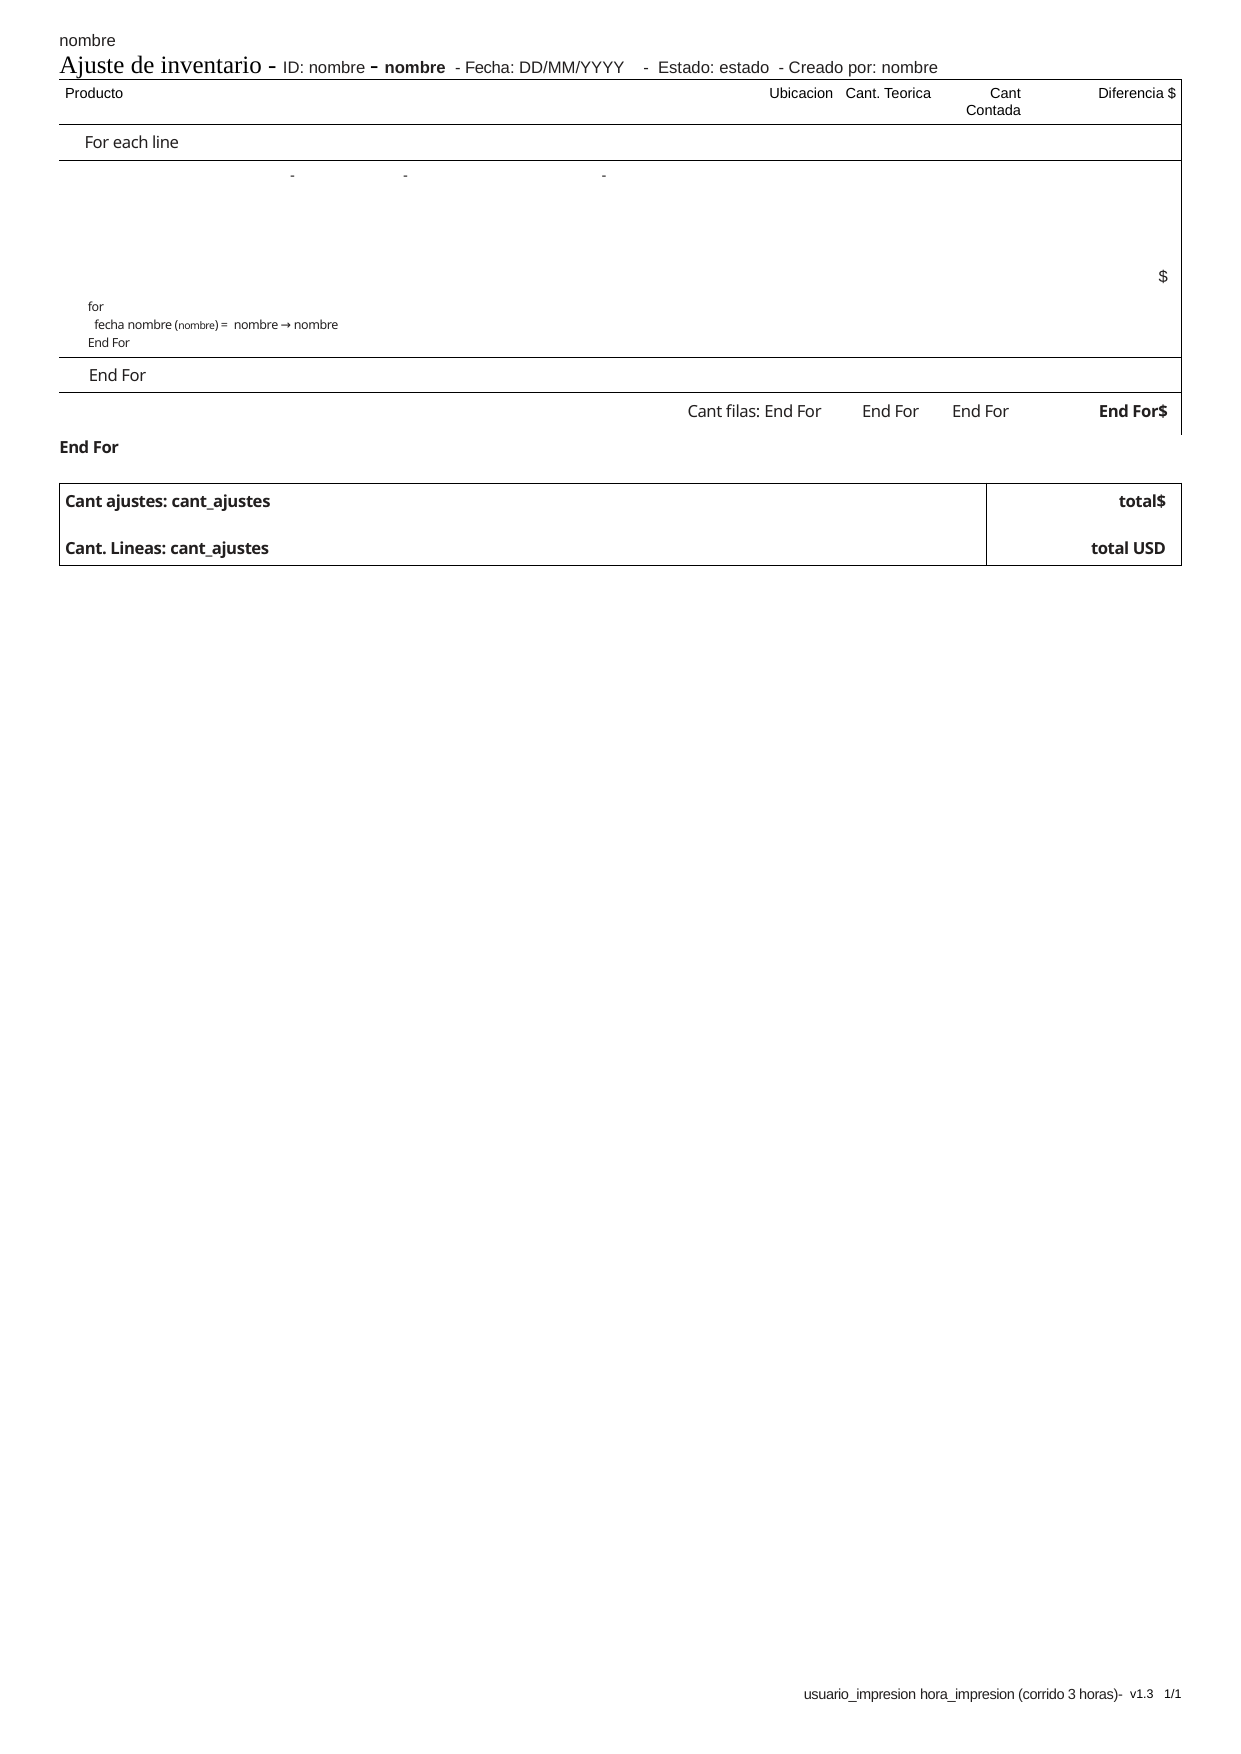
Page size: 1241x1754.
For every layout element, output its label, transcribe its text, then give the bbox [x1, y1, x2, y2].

table_cell for fecha nombre (nombre) = nombre → nombre End For [59, 292, 839, 357]
table_cell <line.product_qty> [937, 161, 1026, 292]
table_cell [937, 358, 1026, 392]
table_header total$ total USD [987, 484, 1181, 565]
table_cell [1026, 358, 1181, 392]
table_cell [1026, 125, 1181, 159]
table_header Ubicacion [636, 80, 839, 124]
table_cell [839, 125, 937, 159]
table_cell [636, 358, 839, 392]
table_cell For each line [59, 125, 636, 159]
table_header Diferencia $ [1026, 80, 1181, 124]
table_cell [1026, 292, 1181, 357]
table_cell [636, 125, 839, 159]
table_header Cant ajustes: cant_ajustes Cant. Lineas: cant_ajustes [60, 484, 986, 565]
text Ajuste de inventario - ID: nombre - nombre - Fecha: DD/MM/YYYY - Estado: estado - Creado por: nombre [59, 50, 1181, 79]
table_header Cant Contada [937, 80, 1026, 124]
table_cell <line.product_id.abc_sales_combined> - <line.product_id> - <line.product_id.supplier_code> - <line.product_id.product_brand_id> [59, 161, 636, 292]
table_cell Cant filas: End For [59, 393, 839, 435]
table_cell End For [937, 393, 1026, 435]
text End For [59, 435, 1168, 459]
table_cell End For$ [1026, 393, 1181, 435]
text nombre [59, 31, 1181, 50]
table_cell [937, 292, 1026, 357]
table_header Producto [59, 80, 636, 124]
table_cell End For [839, 393, 937, 435]
table_cell [937, 125, 1026, 159]
table_cell End For [59, 358, 636, 392]
table_header Cant. Teorica [839, 80, 937, 124]
table_cell [839, 292, 937, 357]
table_cell [839, 358, 937, 392]
table_cell <formatLang(-line.product_id.lst_price*(line.theoretical_qty-line.product_qty))>$ [1026, 161, 1181, 292]
table_cell <line.theoretical_qty> [839, 161, 937, 292]
table_cell <line.product_id.location_1> <line.location_id> [636, 161, 839, 292]
